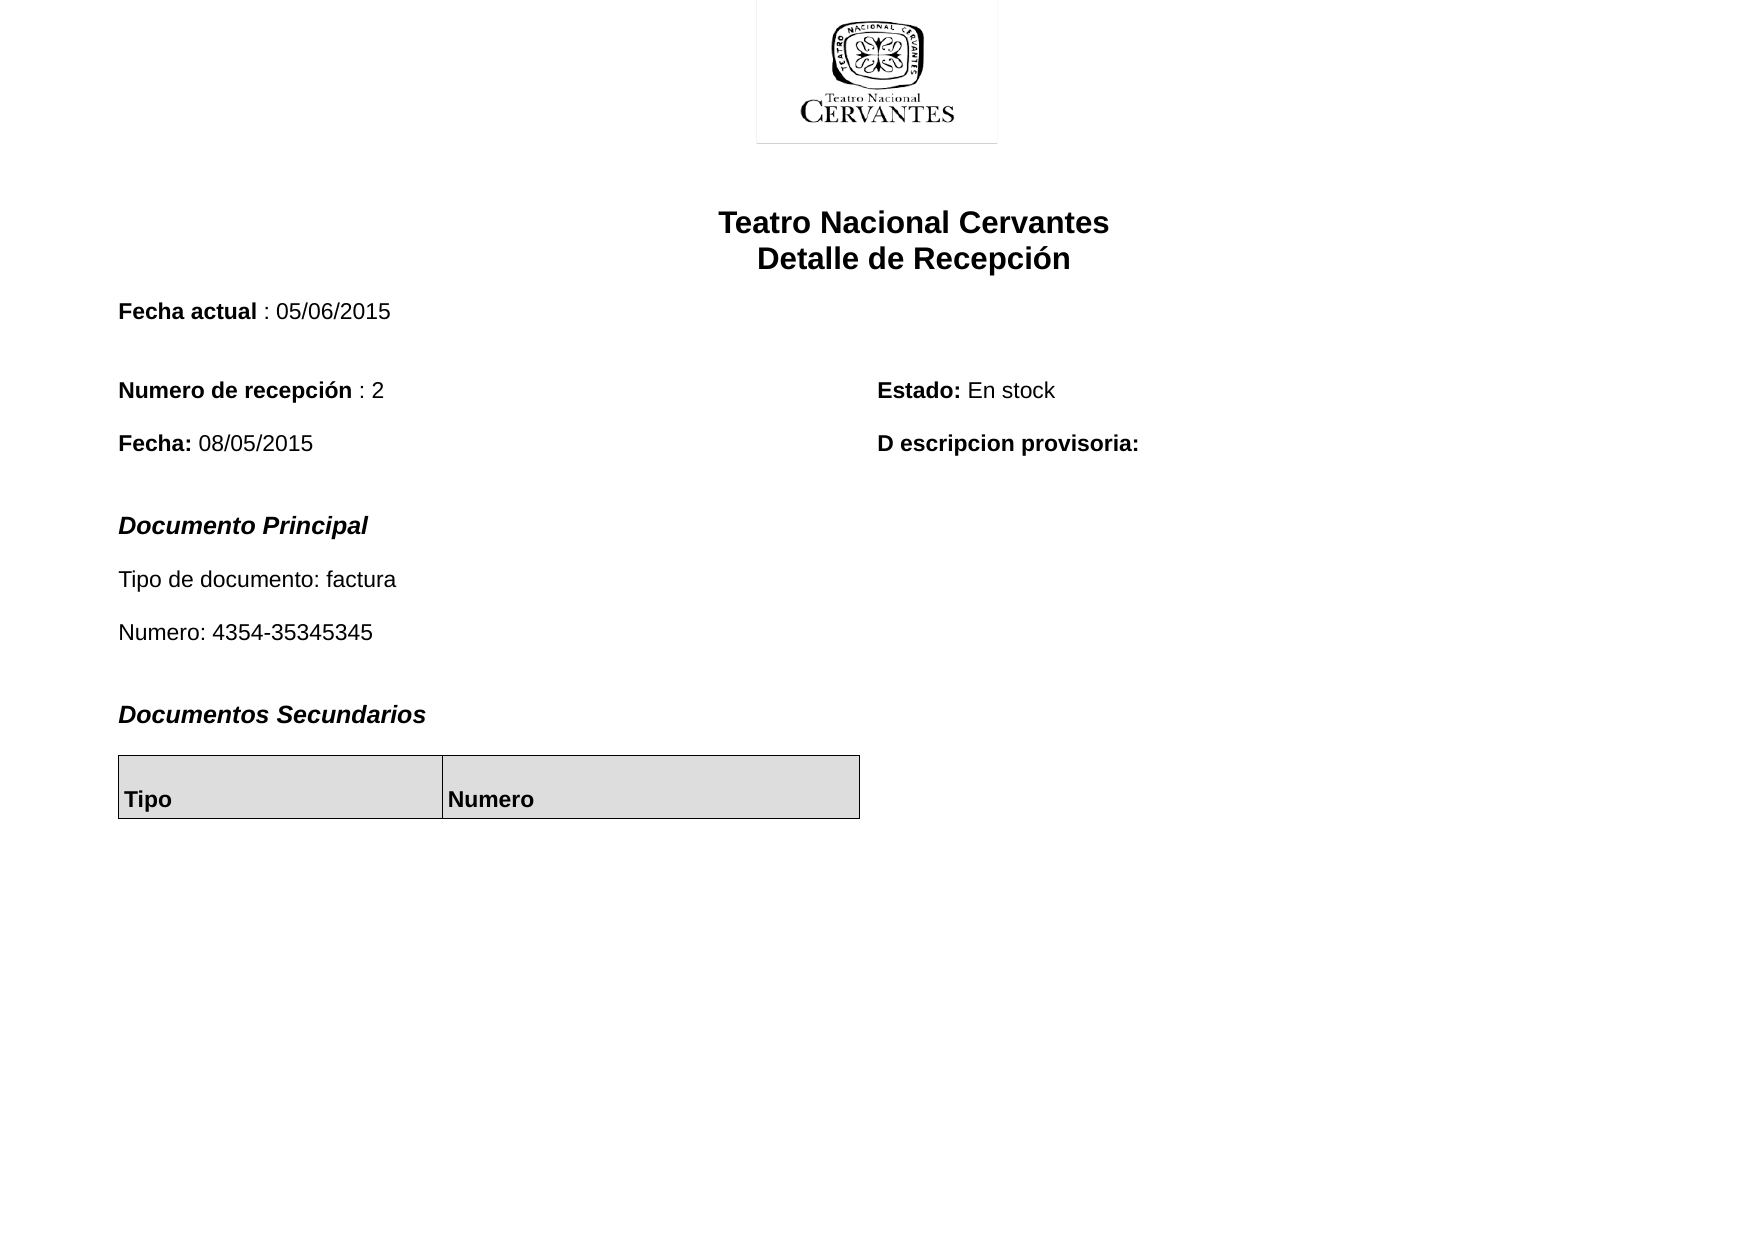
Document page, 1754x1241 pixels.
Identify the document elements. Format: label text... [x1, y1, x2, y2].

text Estado: En stock [877, 377, 1636, 403]
text Detalle de Recepción [118, 240, 1636, 276]
text Teatro Nacional Cervantes [118, 204, 1636, 240]
picture [756, 0, 998, 144]
text Documento Principal [118, 511, 1636, 540]
text Numero de recepción : 2 [118, 377, 877, 403]
table_header Numero [443, 756, 859, 818]
text Tipo de documento: factura [118, 566, 1636, 592]
text Numero: 4354-35345345 [118, 619, 1636, 645]
text Fecha: 08/05/2015 [118, 429, 877, 456]
text D escripcion provisoria: [877, 429, 1636, 456]
table_header Tipo [119, 756, 442, 818]
text Documentos Secundarios [118, 700, 1636, 729]
text Fecha actual : 05/06/2015 [118, 298, 1636, 324]
